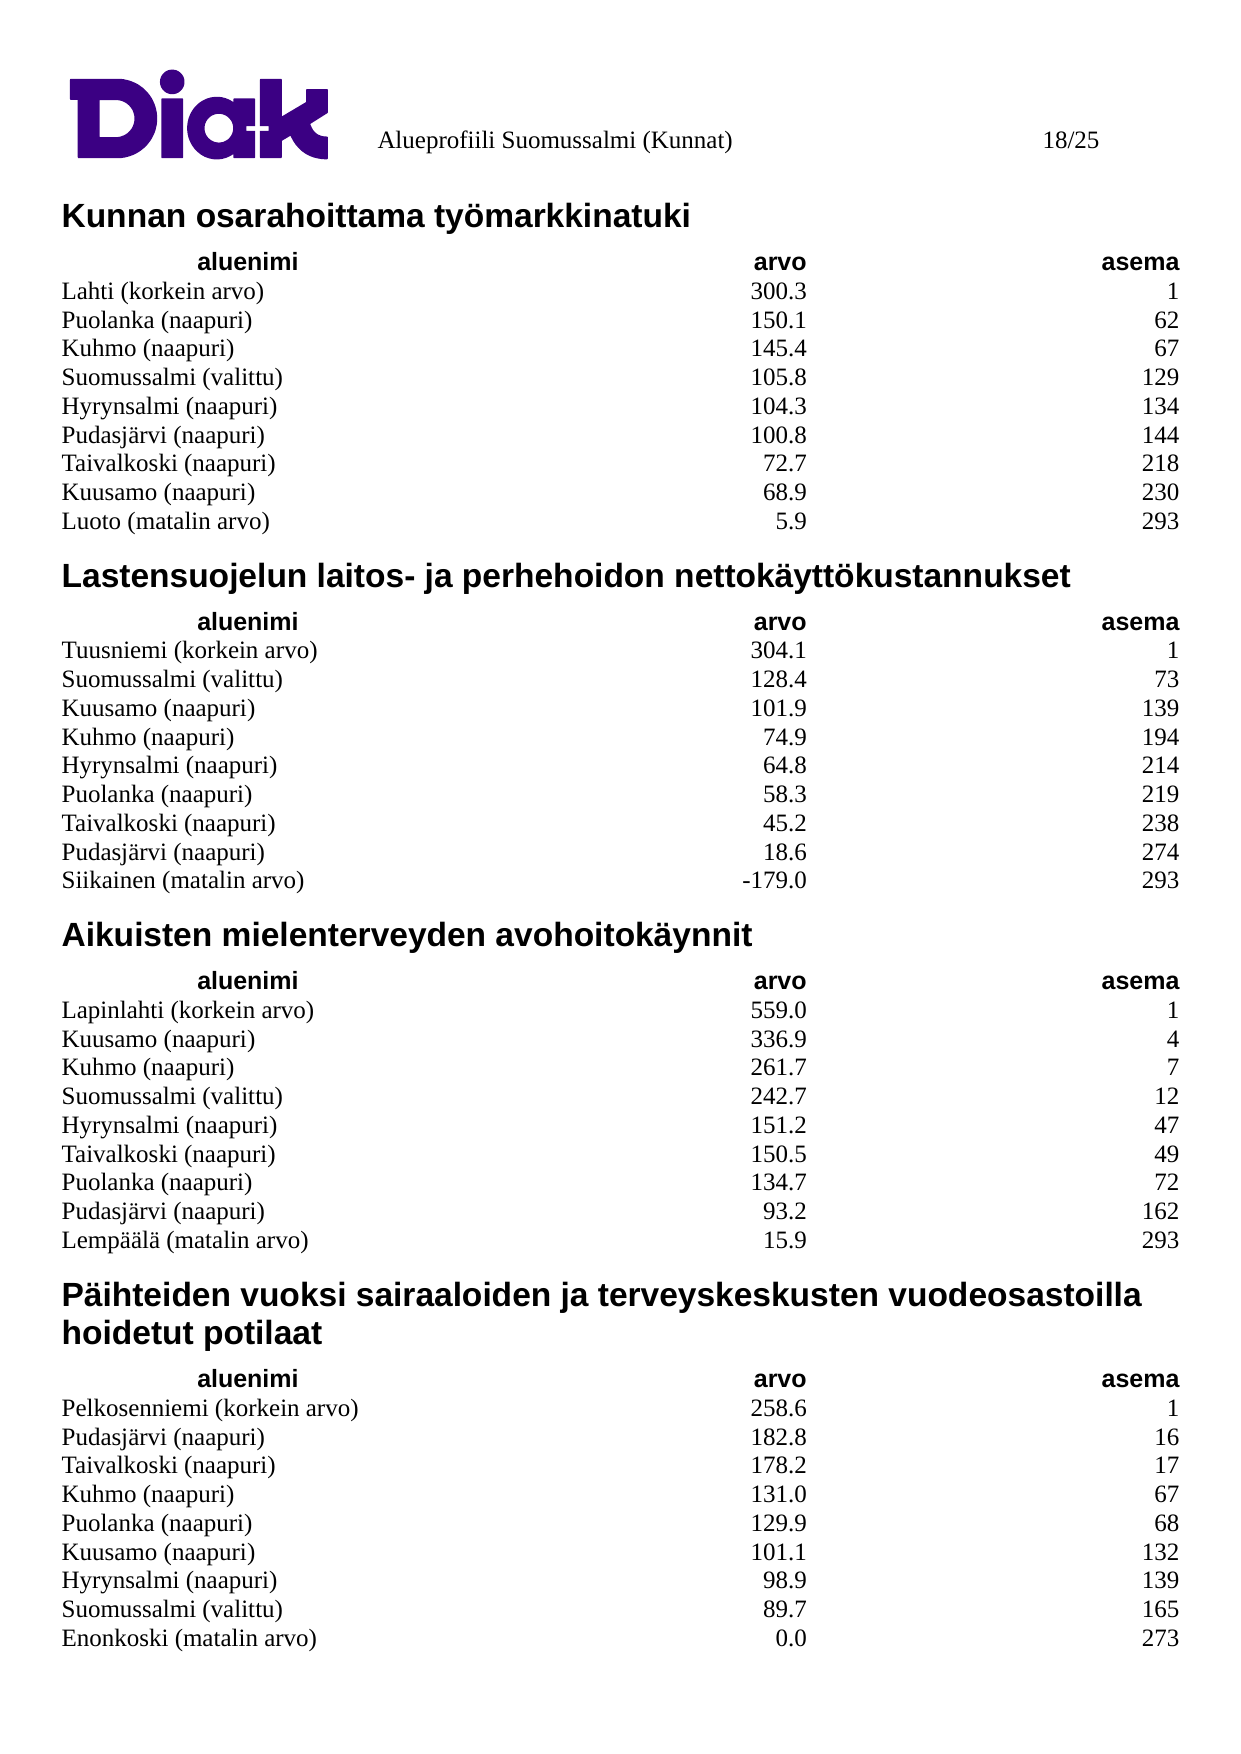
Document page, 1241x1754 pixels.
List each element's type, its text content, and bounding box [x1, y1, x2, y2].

table_cell 293 [806, 506, 1179, 535]
table_cell Tuusniemi (korkein arvo) [61, 636, 434, 664]
table_cell 132 [806, 1537, 1179, 1566]
table_cell Suomussalmi (valittu) [61, 362, 434, 391]
table_cell Pudasjärvi (naapuri) [61, 837, 434, 866]
table_cell Kuhmo (naapuri) [61, 1053, 434, 1081]
table_cell 68 [806, 1508, 1179, 1537]
table_header arvo [434, 1364, 806, 1393]
table_cell 300.3 [434, 276, 806, 305]
table_cell Suomussalmi (valittu) [61, 664, 434, 693]
table_cell 5.9 [434, 506, 806, 535]
table_cell 105.8 [434, 362, 806, 391]
table_cell 150.1 [434, 305, 806, 333]
table_cell Kuhmo (naapuri) [61, 722, 434, 751]
table_cell 242.7 [434, 1081, 806, 1110]
table_cell 101.1 [434, 1537, 806, 1566]
table_cell Luoto (matalin arvo) [61, 506, 434, 535]
table_cell Puolanka (naapuri) [61, 305, 434, 333]
table_header asema [806, 247, 1179, 276]
table_cell 134 [806, 391, 1179, 420]
table_cell 12 [806, 1081, 1179, 1110]
table_cell 1 [806, 636, 1179, 664]
table_cell 15.9 [434, 1225, 806, 1254]
table_cell Taivalkoski (naapuri) [61, 1451, 434, 1479]
table_cell Hyrynsalmi (naapuri) [61, 1566, 434, 1594]
subtitle Kunnan osarahoittama työmarkkinatuki [61, 196, 1179, 235]
table_cell 72.7 [434, 449, 806, 477]
table_cell Taivalkoski (naapuri) [61, 1139, 434, 1167]
table_cell Suomussalmi (valittu) [61, 1594, 434, 1623]
table_cell Pudasjärvi (naapuri) [61, 1422, 434, 1451]
table_cell 64.8 [434, 751, 806, 779]
table_cell 162 [806, 1196, 1179, 1225]
table_header asema [806, 1364, 1179, 1393]
table_cell 100.8 [434, 420, 806, 448]
table_cell Taivalkoski (naapuri) [61, 449, 434, 477]
table_cell Enonkoski (matalin arvo) [61, 1623, 434, 1652]
table_cell Hyrynsalmi (naapuri) [61, 391, 434, 420]
table_cell 98.9 [434, 1566, 806, 1594]
table_cell 67 [806, 1479, 1179, 1508]
table_cell 293 [806, 866, 1179, 894]
table_cell -179.0 [434, 866, 806, 894]
table_header arvo [434, 607, 806, 636]
table_cell 274 [806, 837, 1179, 866]
table_cell 45.2 [434, 808, 806, 837]
table_cell 68.9 [434, 477, 806, 506]
table_cell 261.7 [434, 1053, 806, 1081]
table_cell Kuhmo (naapuri) [61, 334, 434, 362]
table_cell Puolanka (naapuri) [61, 1508, 434, 1537]
table_cell 93.2 [434, 1196, 806, 1225]
table_cell Hyrynsalmi (naapuri) [61, 1110, 434, 1139]
table_cell 214 [806, 751, 1179, 779]
table_cell 304.1 [434, 636, 806, 664]
table_cell 1 [806, 276, 1179, 305]
table_cell 165 [806, 1594, 1179, 1623]
table_cell 134.7 [434, 1168, 806, 1196]
table_cell Kuusamo (naapuri) [61, 477, 434, 506]
table_cell 150.5 [434, 1139, 806, 1167]
table_cell 67 [806, 334, 1179, 362]
table_cell Pudasjärvi (naapuri) [61, 420, 434, 448]
table_cell Kuusamo (naapuri) [61, 1024, 434, 1052]
table_cell 18.6 [434, 837, 806, 866]
table_cell 178.2 [434, 1451, 806, 1479]
table_cell 74.9 [434, 722, 806, 751]
table_cell 139 [806, 1566, 1179, 1594]
table_cell Suomussalmi (valittu) [61, 1081, 434, 1110]
table_cell 89.7 [434, 1594, 806, 1623]
table_header aluenimi [61, 1364, 434, 1393]
table_cell 219 [806, 779, 1179, 808]
table_cell 131.0 [434, 1479, 806, 1508]
table_cell 145.4 [434, 334, 806, 362]
table_cell Kuusamo (naapuri) [61, 1537, 434, 1566]
table_cell 336.9 [434, 1024, 806, 1052]
table_cell 1 [806, 995, 1179, 1024]
table_cell 1 [806, 1393, 1179, 1422]
subtitle Päihteiden vuoksi sairaaloiden ja terveyskeskusten vuodeosastoilla hoidetut potilaat [61, 1274, 1179, 1352]
table_cell 128.4 [434, 664, 806, 693]
table_cell 129 [806, 362, 1179, 391]
table_cell Hyrynsalmi (naapuri) [61, 751, 434, 779]
table_cell Pelkosenniemi (korkein arvo) [61, 1393, 434, 1422]
table_cell 129.9 [434, 1508, 806, 1537]
table_cell 72 [806, 1168, 1179, 1196]
table_cell Lahti (korkein arvo) [61, 276, 434, 305]
table_cell Kuusamo (naapuri) [61, 693, 434, 722]
table_cell Pudasjärvi (naapuri) [61, 1196, 434, 1225]
table_cell 151.2 [434, 1110, 806, 1139]
table_cell 194 [806, 722, 1179, 751]
table_cell 49 [806, 1139, 1179, 1167]
table_header arvo [434, 247, 806, 276]
table_cell Taivalkoski (naapuri) [61, 808, 434, 837]
table_cell Lapinlahti (korkein arvo) [61, 995, 434, 1024]
table_cell 0.0 [434, 1623, 806, 1652]
table_cell 293 [806, 1225, 1179, 1254]
table_cell Siikainen (matalin arvo) [61, 866, 434, 894]
table_cell Puolanka (naapuri) [61, 1168, 434, 1196]
table_cell 230 [806, 477, 1179, 506]
table_header asema [806, 966, 1179, 995]
table_cell 16 [806, 1422, 1179, 1451]
table_cell 182.8 [434, 1422, 806, 1451]
table_cell 144 [806, 420, 1179, 448]
table_cell 73 [806, 664, 1179, 693]
table_cell 104.3 [434, 391, 806, 420]
table_header asema [806, 607, 1179, 636]
table_header arvo [434, 966, 806, 995]
table_cell 238 [806, 808, 1179, 837]
subtitle Lastensuojelun laitos- ja perhehoidon nettokäyttökustannukset [61, 556, 1179, 594]
table_cell Lempäälä (matalin arvo) [61, 1225, 434, 1254]
table_cell 139 [806, 693, 1179, 722]
table_cell 7 [806, 1053, 1179, 1081]
table_cell 4 [806, 1024, 1179, 1052]
table_cell 62 [806, 305, 1179, 333]
subtitle Aikuisten mielenterveyden avohoitokäynnit [61, 915, 1179, 954]
table_cell 218 [806, 449, 1179, 477]
table_cell 273 [806, 1623, 1179, 1652]
table_header aluenimi [61, 966, 434, 995]
table_header aluenimi [61, 247, 434, 276]
table_cell 559.0 [434, 995, 806, 1024]
table_cell 58.3 [434, 779, 806, 808]
table_cell 17 [806, 1451, 1179, 1479]
table_cell 47 [806, 1110, 1179, 1139]
table_header aluenimi [61, 607, 434, 636]
table_cell Kuhmo (naapuri) [61, 1479, 434, 1508]
table_cell 101.9 [434, 693, 806, 722]
table_cell 258.6 [434, 1393, 806, 1422]
table_cell Puolanka (naapuri) [61, 779, 434, 808]
